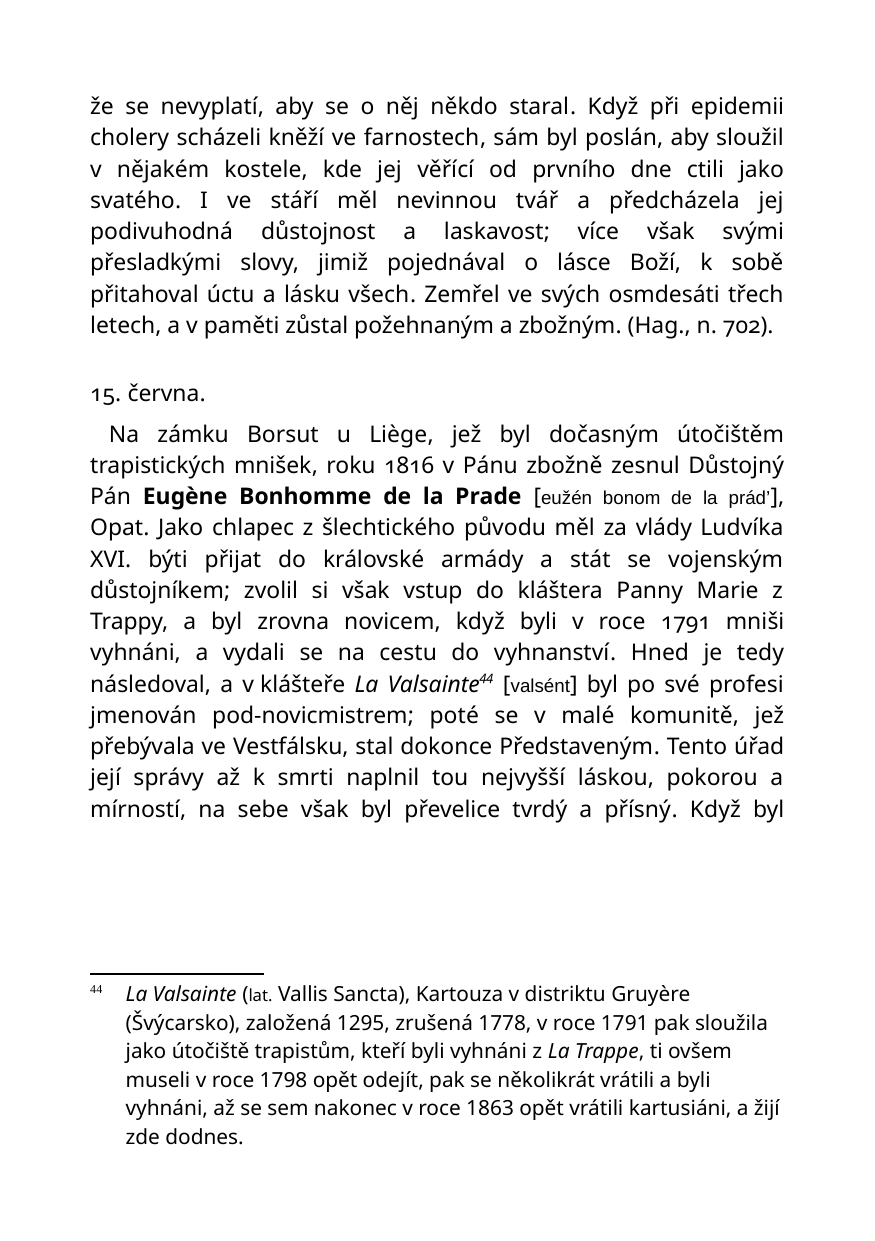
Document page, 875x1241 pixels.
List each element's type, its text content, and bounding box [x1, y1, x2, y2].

text La Valsainte (lat. Vallis Sancta), Kartouza v distriktu Gruyère (Švýcarsko), založená 1295, zrušená 1778, v roce 1791 pak sloužila jako útočiště trapistům, kteří byli vyhnáni z La Trappe, ti ovšem museli v roce 1798 opět odejít, pak se několikrát vrátili a byli vyhnáni, až se sem nakonec v roce 1863 opět vrátili kartusiáni, a žijí zde dodnes. [90, 979, 784, 1150]
text Na zámku Borsut u Liège, jež byl dočasným útočištěm trapistických mnišek, roku 1816 v Pánu zbožně zesnul Důstojný Pán Eugène Bonhomme de la Prade [eužén bonom de la prád’], Opat. Jako chlapec z šlechtického původu měl za vlády Ludvíka XVI. býti přijat do královské armády a stát se vojenským důstojníkem; zvolil si však vstup do kláštera Panny Marie z Trappy, a byl zrovna novicem, když byli v roce 1791 mniši vyhnáni, a vydali se na cestu do vyhnanství. Hned je tedy následoval, a v klášteře La Valsainte [valsént] byl po své profesi jmenován pod-novicmistrem; poté se v malé komunitě, jež přebývala ve Vestfálsku, stal dokonce Představeným. Tento úřad její správy až k smrti naplnil tou nejvyšší láskou, pokorou a mírností, na sebe však byl převelice tvrdý a přísný. Když byl [90, 417, 784, 824]
text že se nevyplatí, aby se o něj někdo staral. Když při epidemii cholery scházeli kněží ve farnostech, sám byl poslán, aby sloužil v nějakém kostele, kde jej věřící od prvního dne ctili jako svatého. I ve stáří měl nevinnou tvář a předcházela jej podivuhodná důstojnost a laskavost; více však svými přesladkými slovy, jimiž pojednával o lásce Boží, k sobě přitahoval úctu a lásku všech. Zemřel ve svých osmdesáti třech letech, a v paměti zůstal požehnaným a zbožným. (Hag., n. 702). [90, 90, 784, 340]
text 15. června. [90, 377, 784, 408]
